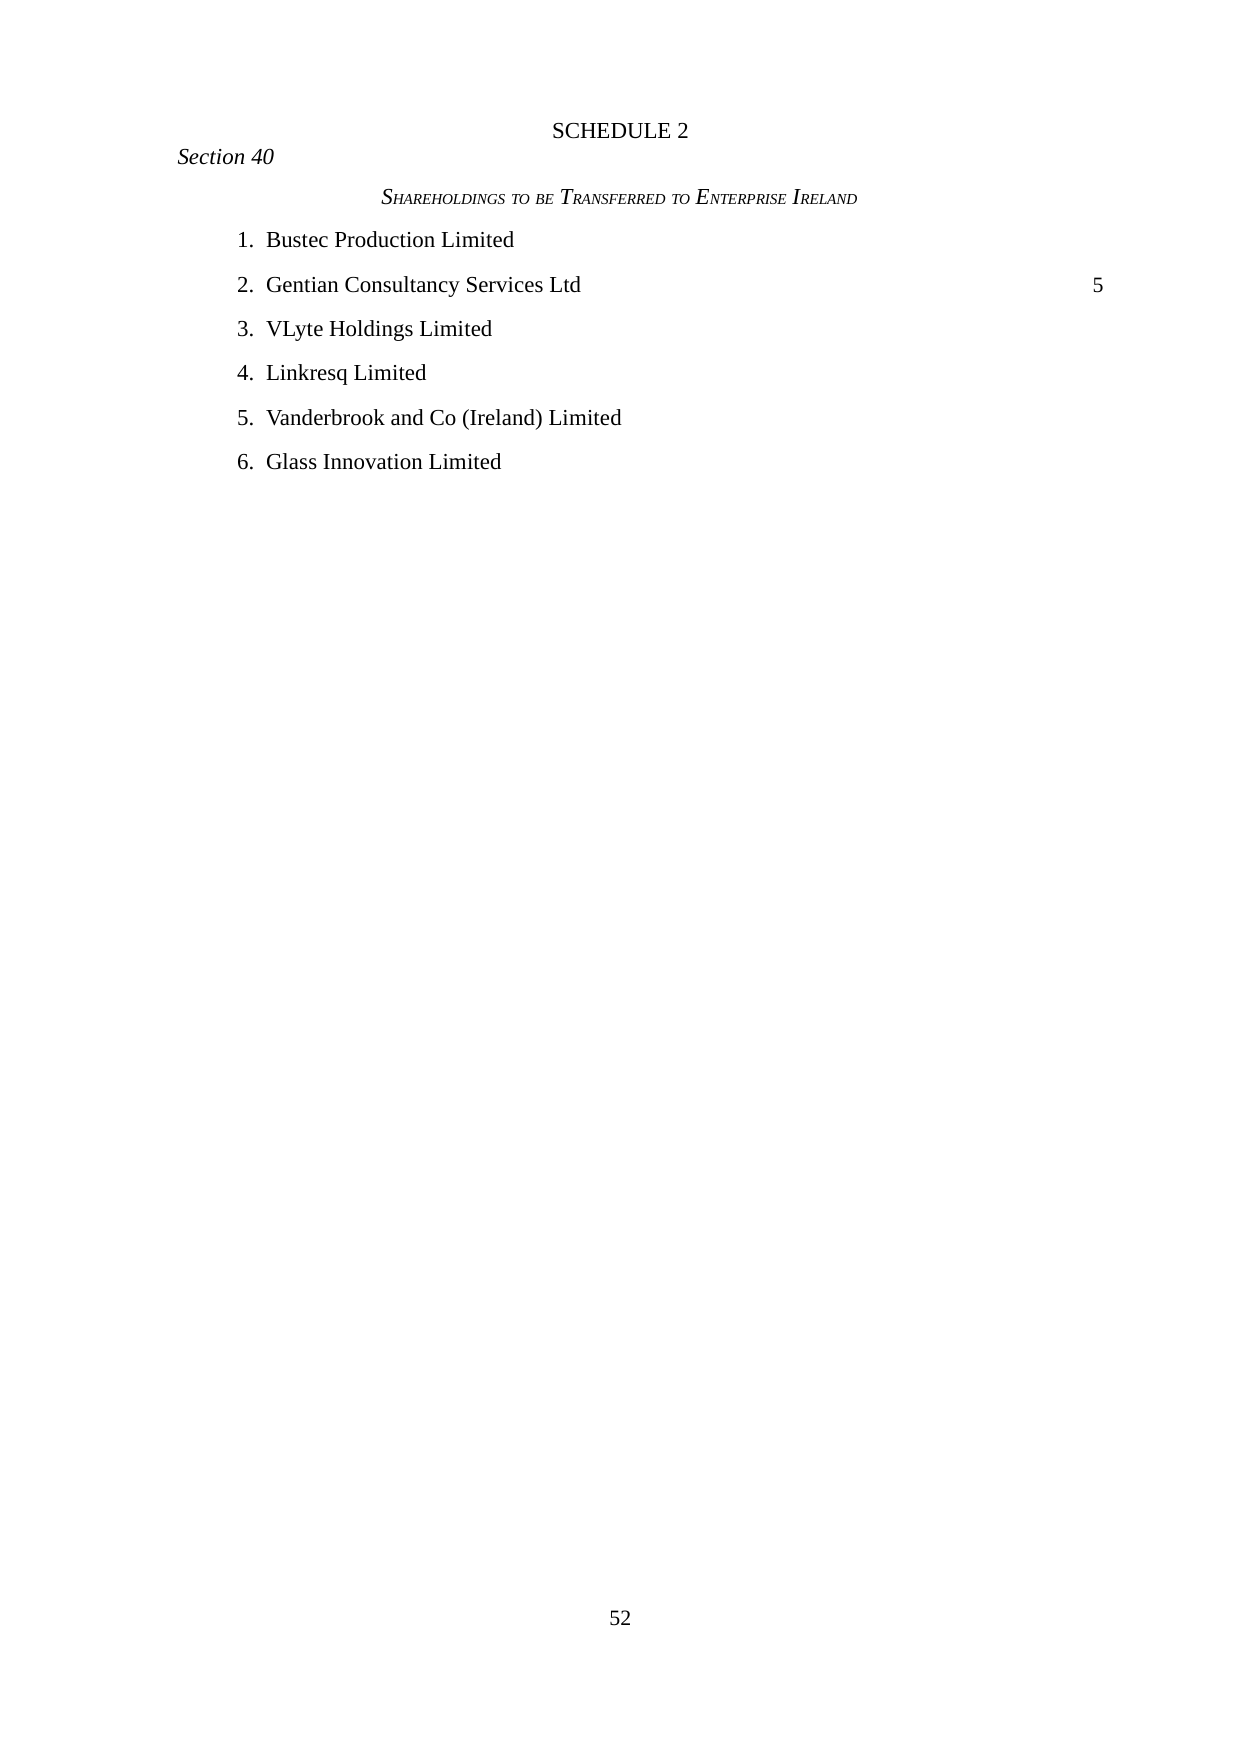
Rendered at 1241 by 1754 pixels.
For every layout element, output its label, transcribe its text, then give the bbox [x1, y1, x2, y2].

text 1. Bustec Production Limited [177, 224, 1063, 254]
text Section 40 [177, 144, 1063, 169]
text SCHEDULE 2 [177, 118, 1063, 144]
text 4. Linkresq Limited [177, 357, 1063, 387]
text 2. Gentian Consultancy Services Ltd [177, 268, 1063, 298]
text 5. Vanderbrook and Co (Ireland) Limited [177, 401, 1063, 431]
text 6. Glass Innovation Limited [177, 446, 1063, 475]
title Shareholdings to be Transferred to Enterprise Ireland [177, 184, 1063, 209]
text 3. VLyte Holdings Limited [177, 313, 1063, 342]
